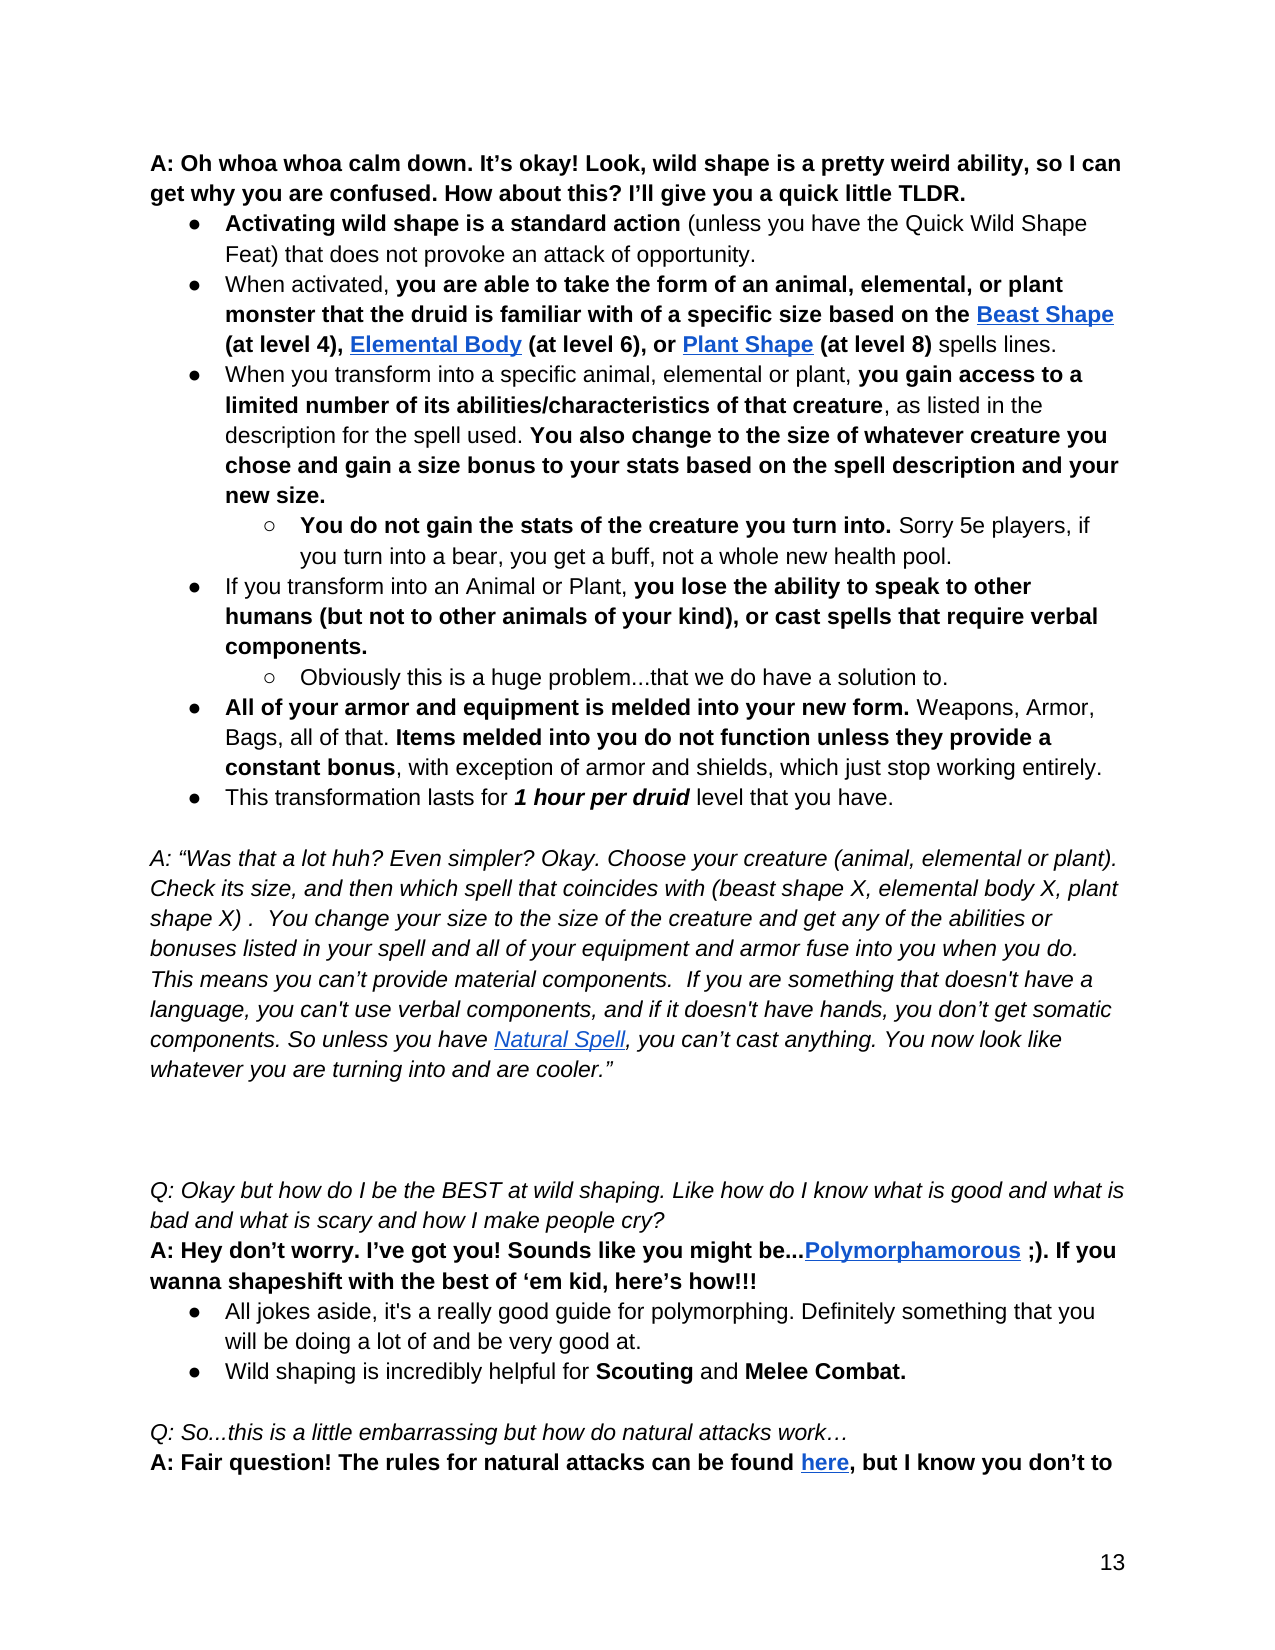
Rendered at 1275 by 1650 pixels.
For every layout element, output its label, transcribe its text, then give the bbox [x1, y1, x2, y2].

list If you transform into an Animal or Plant, you lose the ability to speak to other humans (but not to other animals of your kind), or cast spells that require verbal components. [187, 573, 1125, 660]
list All jokes aside, it's a really good guide for polymorphing. Definitely something that you will be doing a lot of and be very good at. [187, 1298, 1125, 1354]
text A: Fair question! The rules for natural attacks can be found here, but I know you don’t to [150, 1449, 1125, 1475]
list When you transform into a specific animal, elemental or plant, you gain access to a limited number of its abilities/characteristics of that creature, as listed in the description for the spell used. You also change to the size of whatever creature you chose and gain a size bonus to your stats based on the spell description and your new size. [187, 361, 1125, 509]
list This transformation lasts for 1 hour per druid level that you have. [187, 784, 1125, 811]
list Wild shaping is incredibly helpful for Scouting and Melee Combat. [187, 1358, 1125, 1385]
list You do not gain the stats of the creature you turn into. Sorry 5e players, if you turn into a bear, you get a buff, not a whole new health pool. [262, 512, 1125, 569]
text Q: Okay but how do I be the BEST at wild shaping. Like how do I know what is good and what is bad and what is scary and how I make people cry? [150, 1177, 1125, 1234]
list When activated, you are able to take the form of an animal, elemental, or plant monster that the druid is familiar with of a specific size based on the Beast Shape (at level 4), Elemental Body (at level 6), or Plant Shape (at level 8) spells lines. [187, 271, 1125, 358]
list All of your armor and equipment is melded into your new form. Weapons, Armor, Bags, all of that. Items melded into you do not function unless they provide a constant bonus, with exception of armor and shields, which just stop working entirely. [187, 694, 1125, 781]
text Q: So...this is a little embarrassing but how do natural attacks work… [150, 1419, 1125, 1445]
list Obviously this is a huge problem...that we do have a solution to. [262, 663, 1125, 690]
list Activating wild shape is a standard action (unless you have the Quick Wild Shape Feat) that does not provoke an attack of opportunity. [187, 210, 1125, 267]
text A: Oh whoa whoa calm down. It’s okay! Look, wild shape is a pretty weird ability, so I can get why you are confused. How about this? I’ll give you a quick little TLDR. [150, 150, 1125, 207]
text A: Hey don’t worry. I’ve got you! Sounds like you might be...Polymorphamorous ;). If you wanna shapeshift with the best of ‘em kid, here’s how!!! [150, 1237, 1125, 1294]
text A: “Was that a lot huh? Even simpler? Okay. Choose your creature (animal, elemental or plant). Check its size, and then which spell that coincides with (beast shape X, elemental body X, plant shape X) . You change your size to the size of the creature and get any of the abilities or bonuses listed in your spell and all of your equipment and armor fuse into you when you do. This means you can’t provide material components. If you are something that doesn't have a language, you can't use verbal components, and if it doesn't have hands, you don’t get somatic components. So unless you have Natural Spell, you can’t cast anything. You now look like whatever you are turning into and are cooler.” [150, 845, 1125, 1083]
